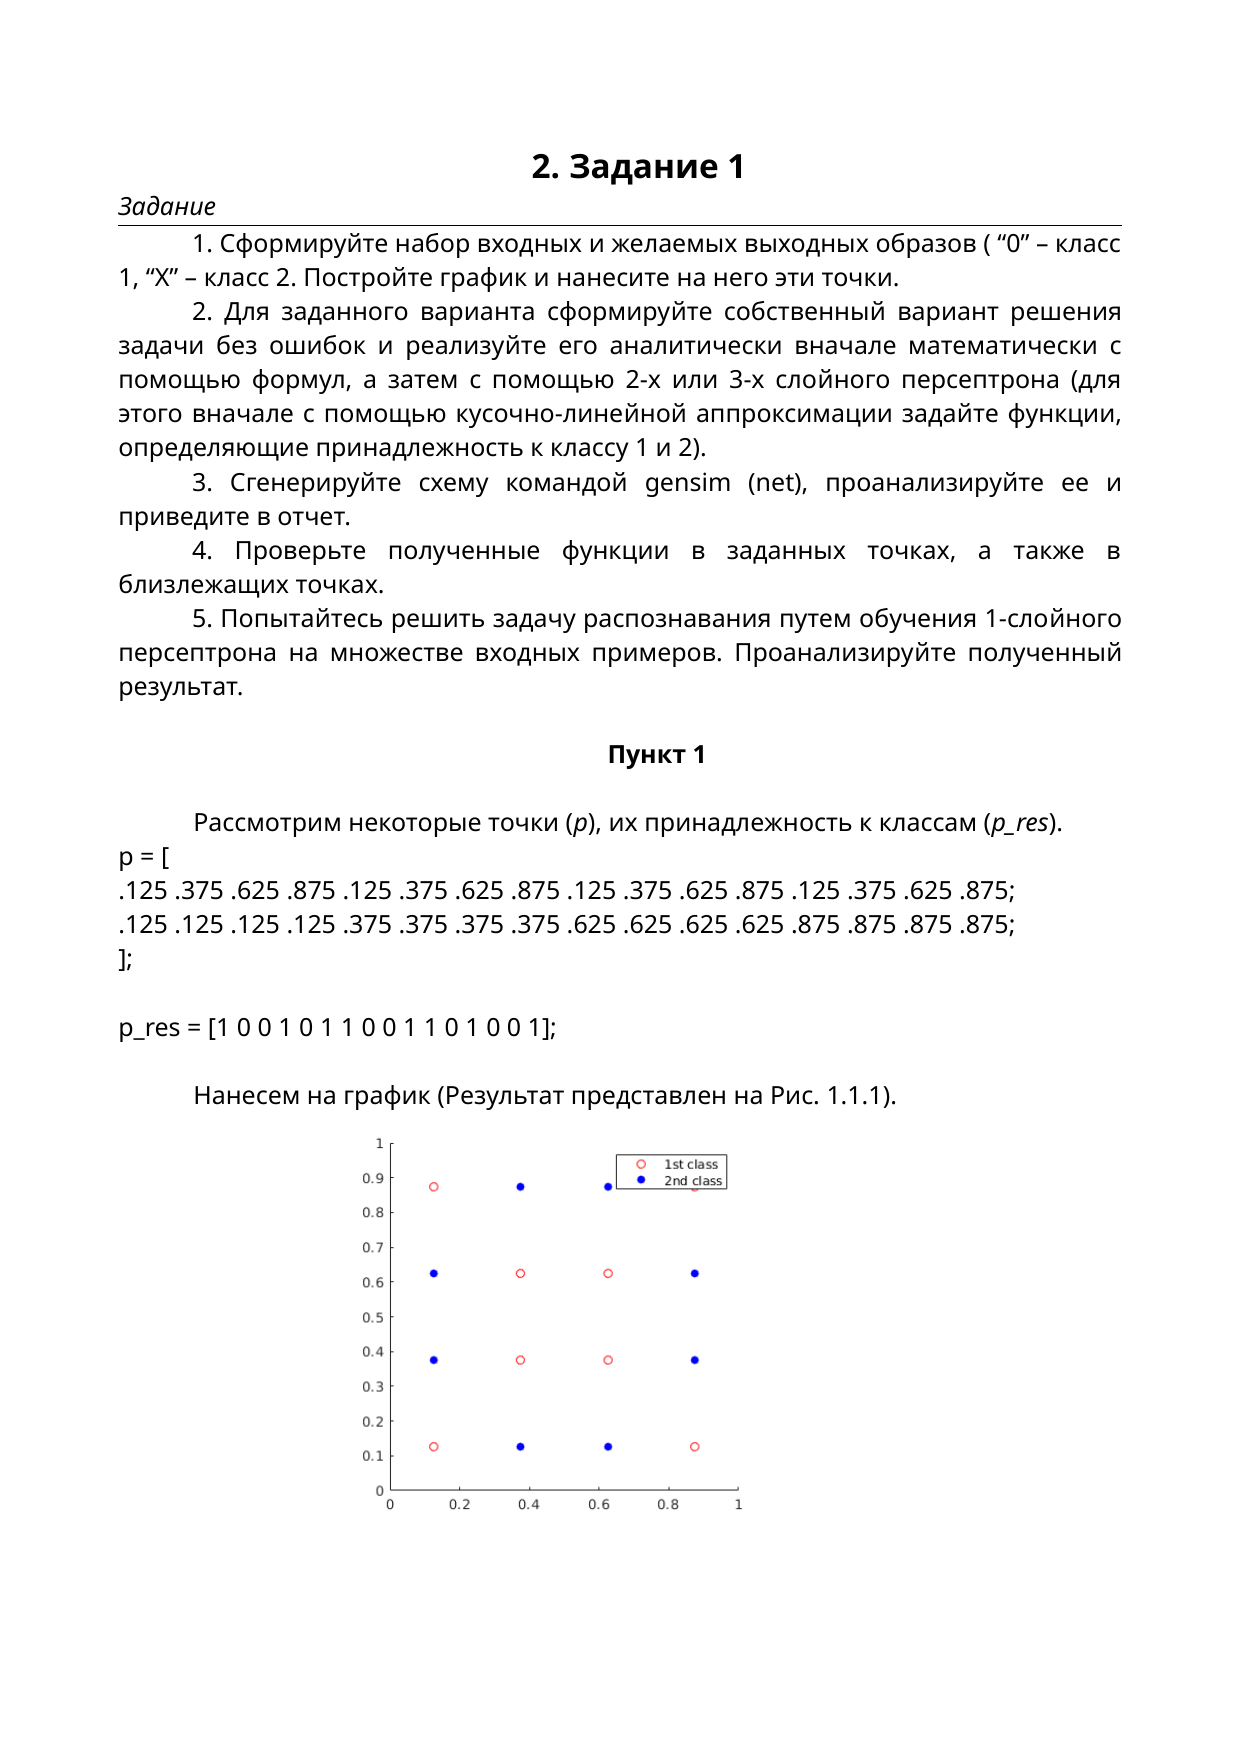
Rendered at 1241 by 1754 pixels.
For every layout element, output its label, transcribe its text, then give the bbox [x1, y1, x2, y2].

text .125 .375 .625 .875 .125 .375 .625 .875 .125 .375 .625 .875 .125 .375 .625 .875; [118, 873, 1122, 907]
subtitle Задание 1 [156, 143, 1122, 188]
text Рассмотрим некоторые точки (p), их принадлежность к классам (p_res). [118, 805, 1122, 839]
text 1. Сформируйте набор входных и желаемых выходных образов ( “0” – класс 1, “X” – класс 2. Постройте график и нанесите на него эти точки. [118, 226, 1122, 294]
text 5. Попытайтесь решить задачу распознавания путем обучения 1-слойного персептрона на множестве входных примеров. Проанализируйте полученный результат. [118, 600, 1122, 703]
text p = [ [118, 839, 1122, 873]
text .125 .125 .125 .125 .375 .375 .375 .375 .625 .625 .625 .625 .875 .875 .875 .875; [118, 907, 1122, 941]
text Нанесем на график (Результат представлен на Рис. 1.1.1). [118, 1077, 1122, 1111]
text 3. Сгенерируйте схему командой gensim (net), проанализируйте ее и приведите в отчет. [118, 464, 1122, 532]
text p_res = [1 0 0 1 0 1 1 0 0 1 1 0 1 0 0 1]; [118, 1009, 1122, 1043]
text ]; [118, 941, 1122, 975]
picture [260, 1111, 848, 1537]
text 2. Для заданного варианта сформируйте собственный вариант решения задачи без ошибок и реализуйте его аналитически вначале математически с помощью формул, а затем с помощью 2-х или 3-х слойного персептрона (для этого вначале с помощью кусочно-линейной аппроксимации задайте функции, определяющие принадлежность к классу 1 и 2). [118, 294, 1122, 464]
text Задание [118, 188, 1122, 225]
text Пункт 1 [118, 737, 1122, 771]
text 4. Проверьте полученные функции в заданных точках, а также в близлежащих точках. [118, 532, 1122, 600]
